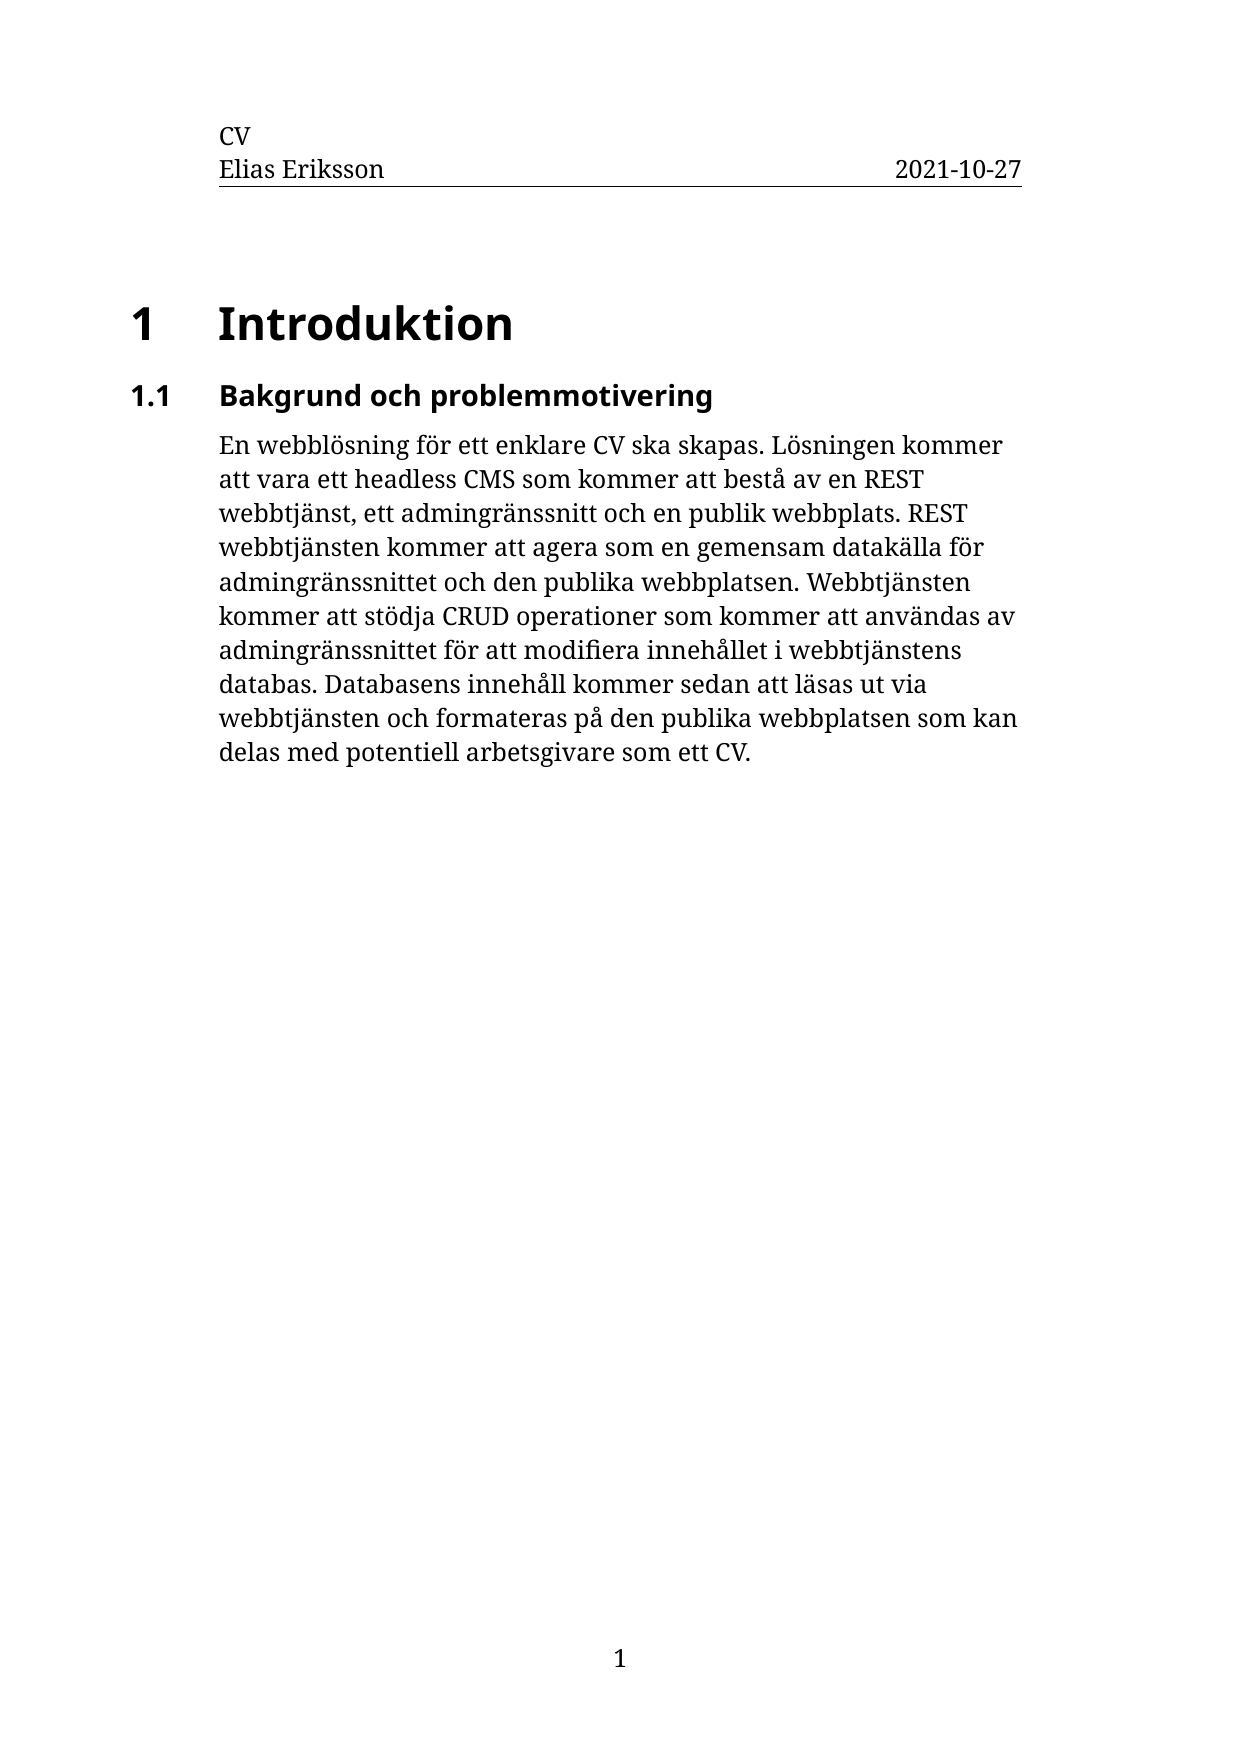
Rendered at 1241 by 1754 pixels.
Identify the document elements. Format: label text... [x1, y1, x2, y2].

text En webblösning för ett enklare CV ska skapas. Lösningen kommer att vara ett headless CMS som kommer att bestå av en REST webbtjänst, ett admingränssnitt och en publik webbplats. REST webbtjänsten kommer att agera som en gemensam datakälla för admingränssnittet och den publika webbplatsen. Webbtjänsten kommer att stödja CRUD operationer som kommer att användas av admingränssnittet för att modifiera innehållet i webbtjänstens databas. Databasens innehåll kommer sedan att läsas ut via webbtjänsten och formateras på den publika webbplatsen som kan delas med potentiell arbetsgivare som ett CV. [218, 428, 1022, 768]
subtitle Introduktion [130, 291, 1022, 353]
subtitle Bakgrund och problemmotivering [130, 375, 1022, 415]
